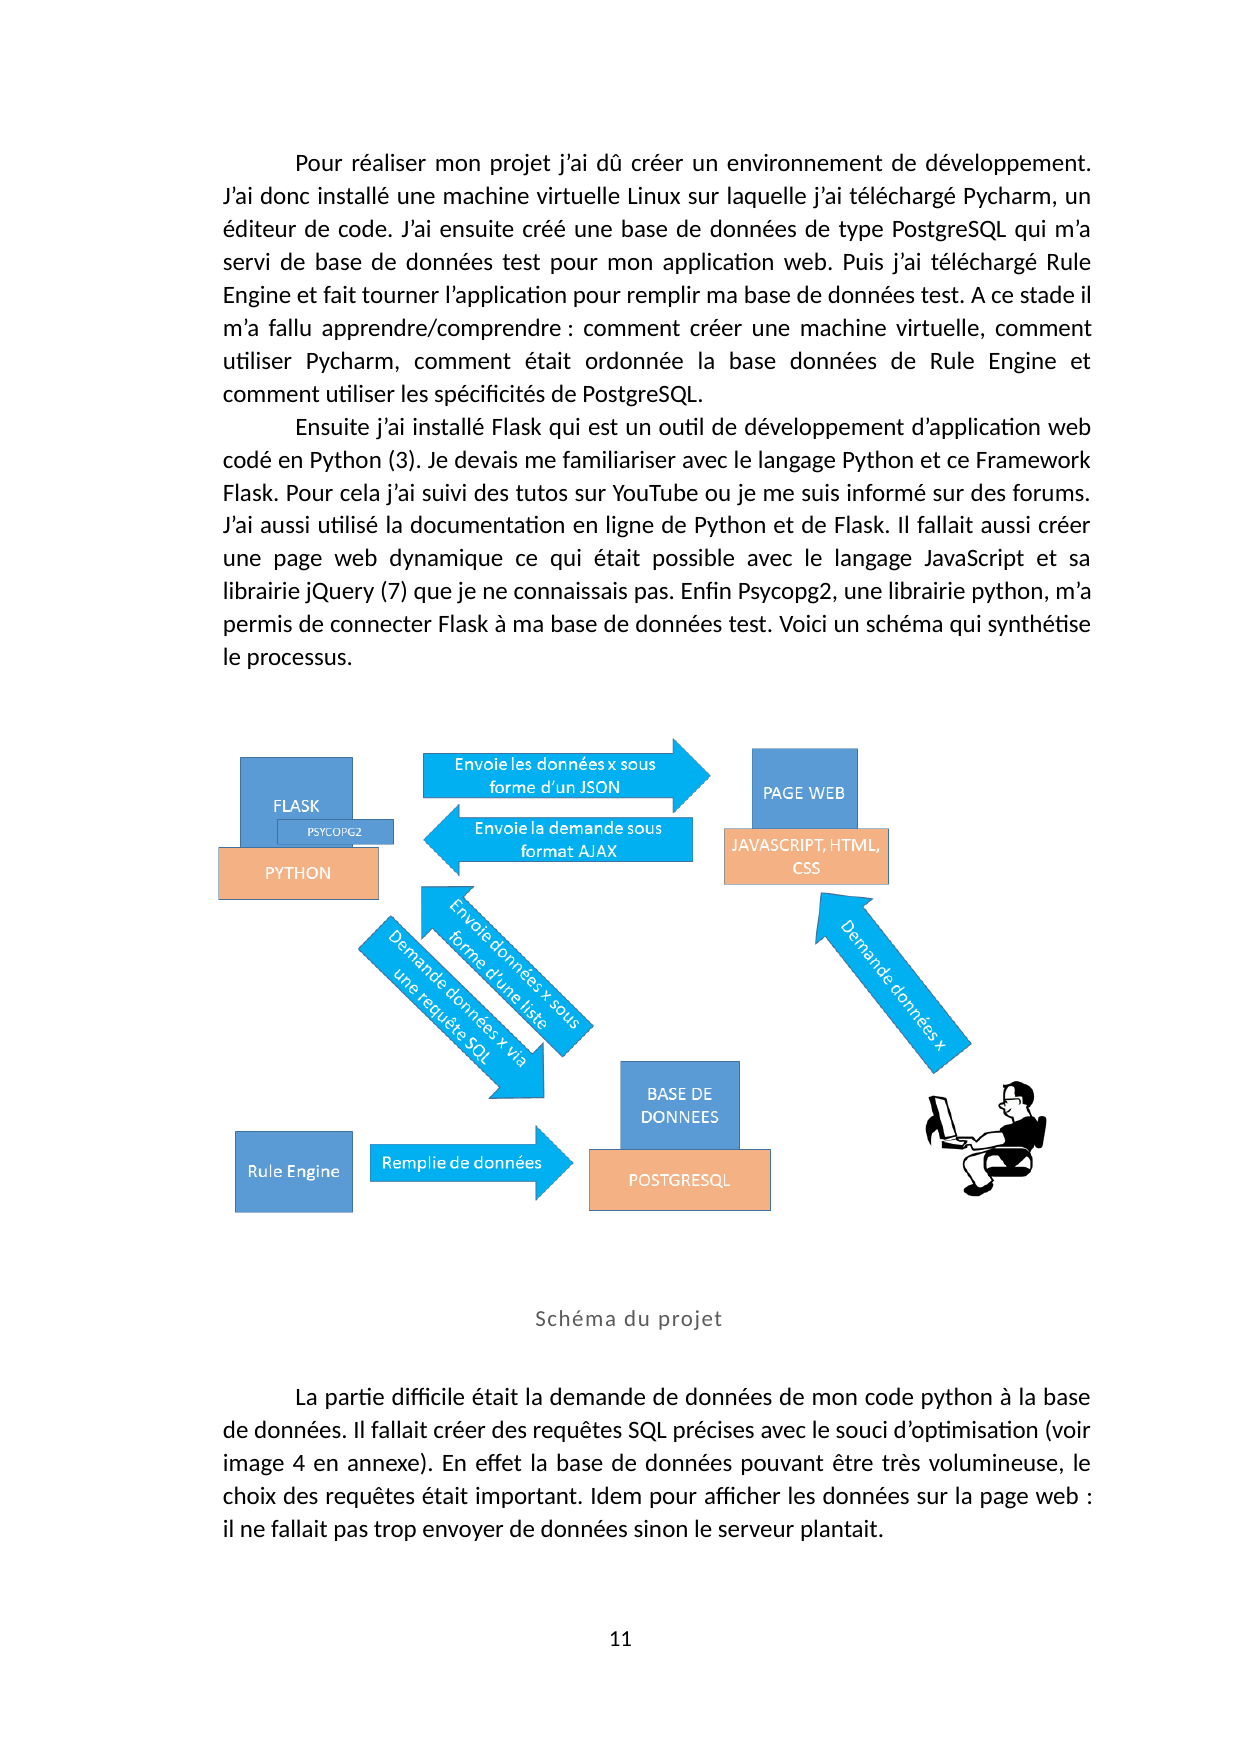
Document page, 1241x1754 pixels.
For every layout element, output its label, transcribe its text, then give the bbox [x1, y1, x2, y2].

subtitle Schéma du projet [443, 771, 1093, 1362]
list Ensuite j’ai installé Flask qui est un outil de développement d’application web codé en Python (3). Je devais me familiariser avec le langage Python et ce Framework Flask. Pour cela j’ai suivi des tutos sur YouTube ou je me suis informé sur des forums. J’ai aussi utilisé la documentation en ligne de Python et de Flask. Il fallait aussi créer une page web dynamique ce qui était possible avec le langage JavaScript et sa librairie jQuery (7) que je ne connaissais pas. Enfin Psycopg2, une librairie python, m’a permis de connecter Flask à ma base de données test. Voici un schéma qui synthétise le processus. [223, 411, 1093, 672]
picture [226, 710, 1085, 1285]
list Pour réaliser mon projet j’ai dû créer un environnement de développement. J’ai donc installé une machine virtuelle Linux sur laquelle j’ai téléchargé Pycharm, un éditeur de code. J’ai ensuite créé une base de données de type PostgreSQL qui m’a servi de base de données test pour mon application web. Puis j’ai téléchargé Rule Engine et fait tourner l’application pour remplir ma base de données test. A ce stade il m’a fallu apprendre/comprendre : comment créer une machine virtuelle, comment utiliser Pycharm, comment était ordonnée la base données de Rule Engine et comment utiliser les spécificités de PostgreSQL. [223, 148, 1093, 408]
list La partie difficile était la demande de données de mon code python à la base de données. Il fallait créer des requêtes SQL précises avec le souci d’optimisation (voir image 4 en annexe). En effet la base de données pouvant être très volumineuse, le choix des requêtes était important. Idem pour afficher les données sur la page web : il ne fallait pas trop envoyer de données sinon le serveur plantait. [223, 1411, 1093, 1574]
